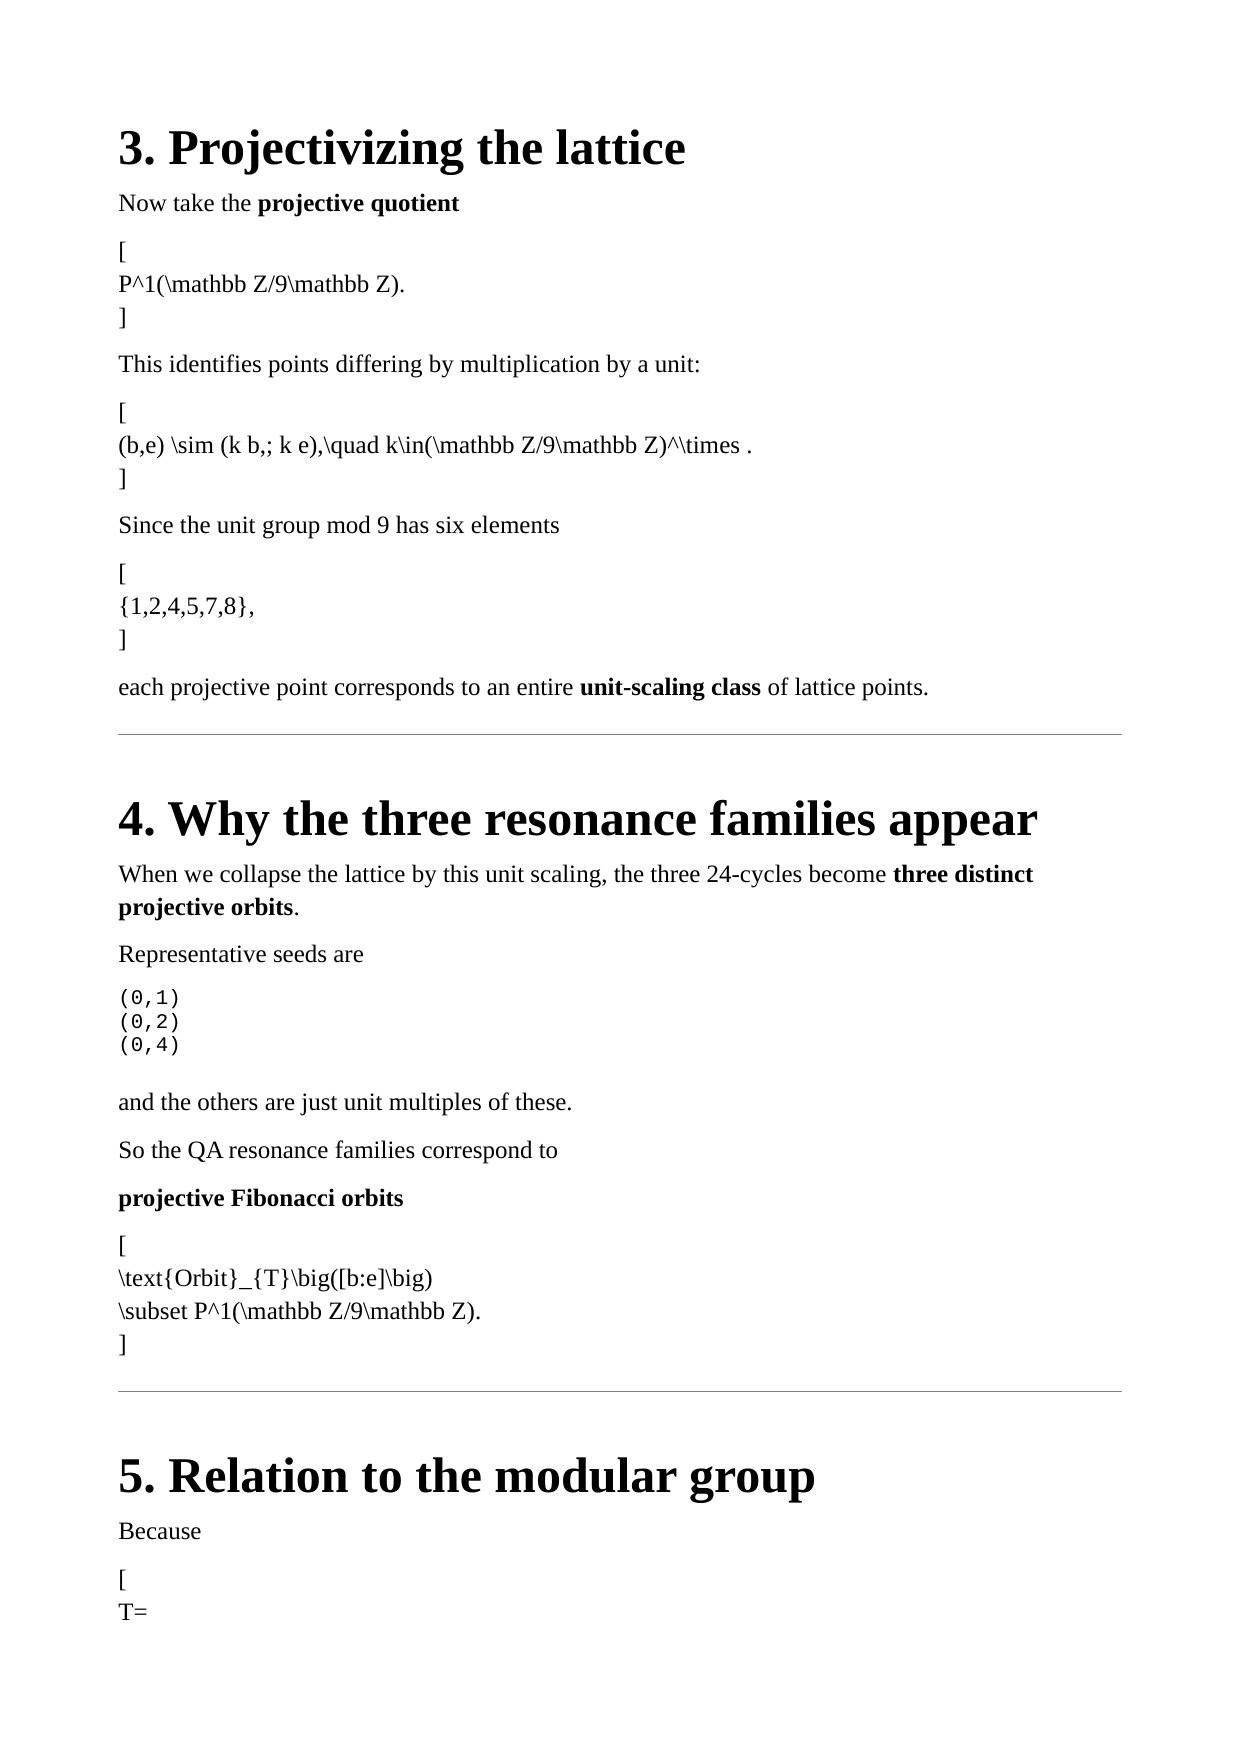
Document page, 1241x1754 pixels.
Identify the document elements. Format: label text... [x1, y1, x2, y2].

text Since the unit group mod 9 has six elements [118, 511, 1122, 539]
text Now take the projective quotient [118, 188, 1122, 217]
text [ T= [118, 1564, 1122, 1626]
text (0,4) [118, 1034, 1122, 1058]
text When we collapse the lattice by this unit scaling, the three 24-cycles become three distinct projective orbits. [118, 859, 1122, 921]
text (0,1) [118, 987, 1122, 1011]
text projective Fibonacci orbits [118, 1183, 1122, 1211]
text [ P^1(\mathbb Z/9\mathbb Z). ] [118, 236, 1122, 331]
text This identifies points differing by multiplication by a unit: [118, 349, 1122, 378]
text [ (b,e) \sim (k b,; k e),\quad k\in(\mathbb Z/9\mathbb Z)^\times . ] [118, 397, 1122, 492]
text and the others are just unit multiples of these. [118, 1087, 1122, 1116]
subtitle 4. Why the three resonance families appear [118, 789, 1122, 846]
text Representative seeds are [118, 939, 1122, 968]
subtitle 3. Projectivizing the lattice [118, 118, 1122, 176]
text Because [118, 1516, 1122, 1545]
text [ {1,2,4,5,7,8}, ] [118, 558, 1122, 653]
subtitle 5. Relation to the modular group [118, 1446, 1122, 1504]
text (0,2) [118, 1011, 1122, 1034]
text each projective point corresponds to an entire unit-scaling class of lattice points. [118, 672, 1122, 701]
text [ \text{Orbit}_{T}\big([b:e]\big) \subset P^1(\mathbb Z/9\mathbb Z). ] [118, 1230, 1122, 1358]
text So the QA resonance families correspond to [118, 1135, 1122, 1164]
